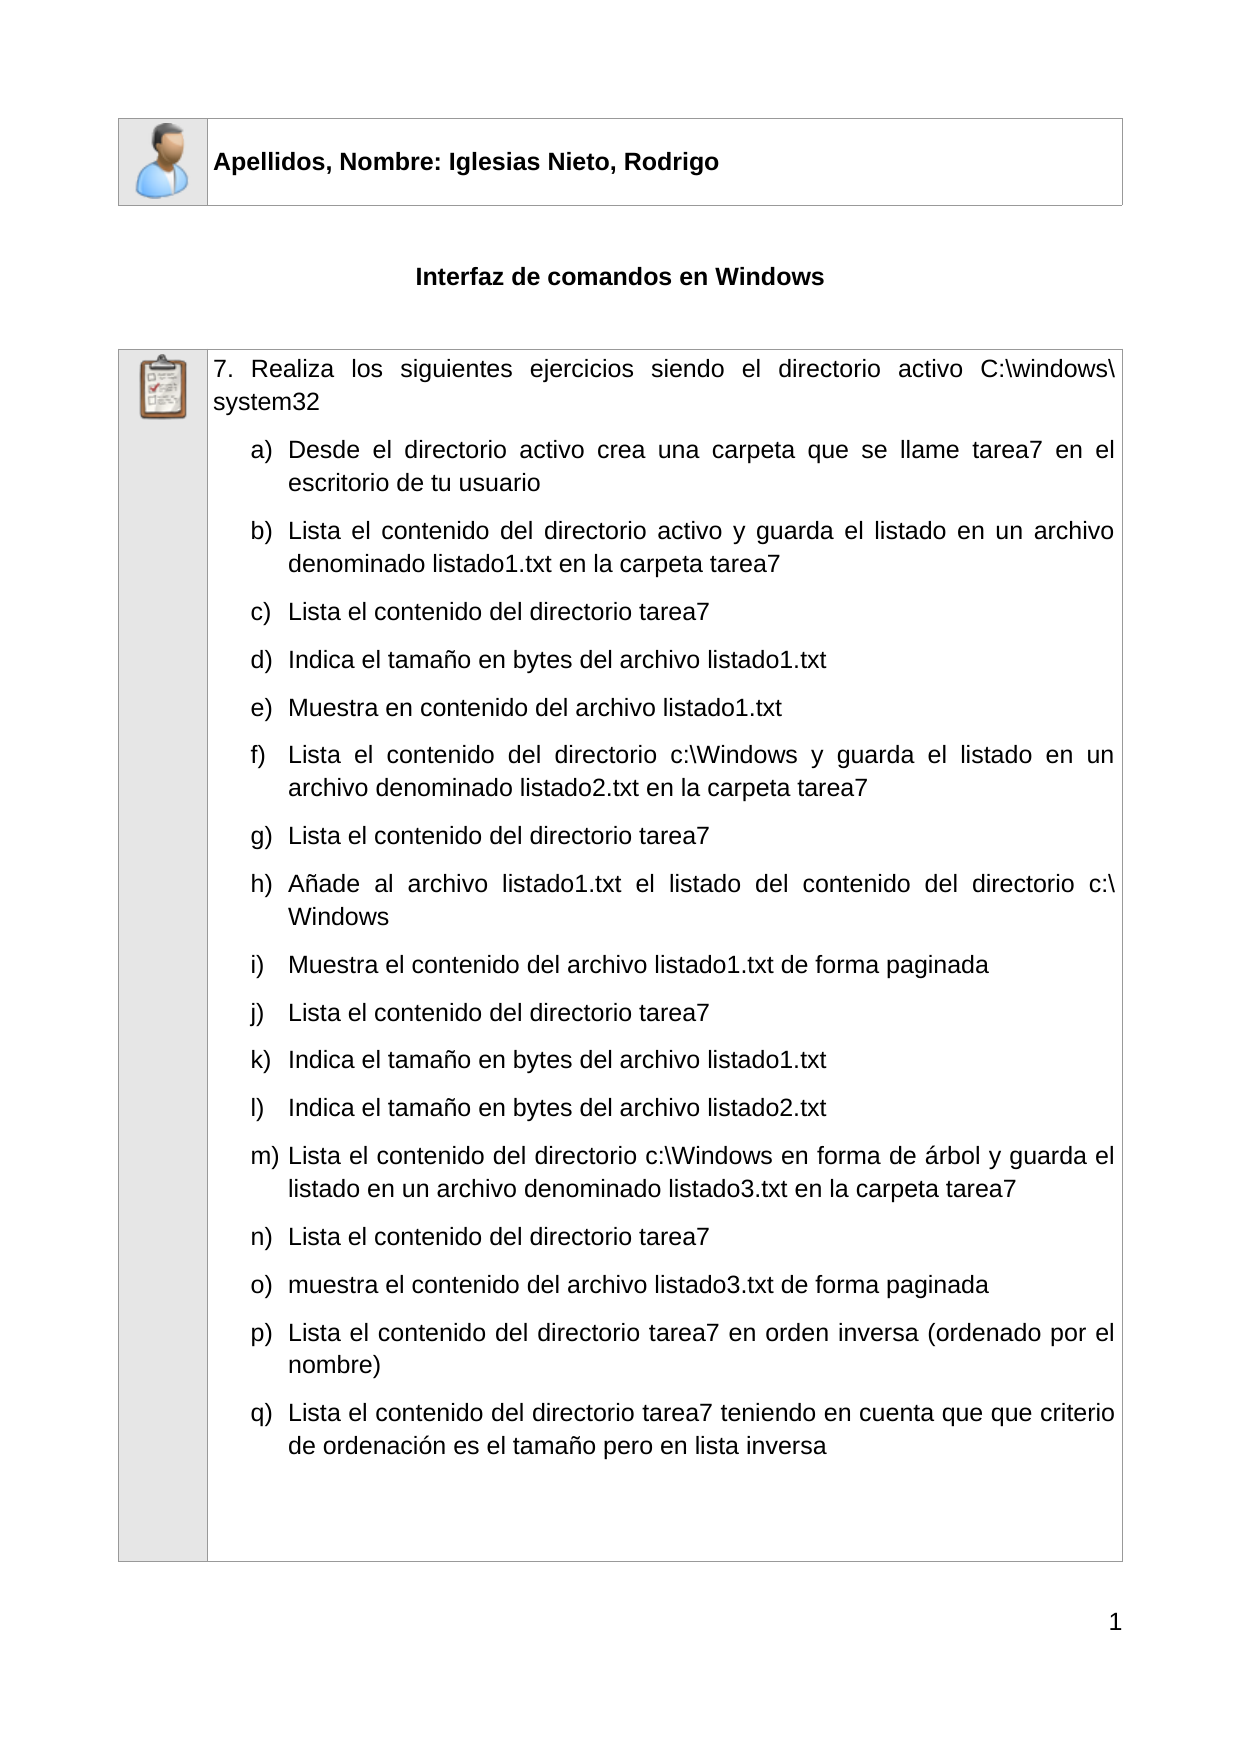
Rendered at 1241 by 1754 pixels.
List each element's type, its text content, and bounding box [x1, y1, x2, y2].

picture [130, 354, 195, 420]
picture [125, 123, 201, 199]
table_header Apellidos, Nombre: Iglesias Nieto, Rodrigo [208, 119, 1122, 205]
text Interfaz de comandos en Windows [118, 262, 1122, 291]
table_header 7. Realiza los siguientes ejercicios siendo el directorio activo C:\windows\system32 Desde el directorio activo crea una carpeta que se llame tarea7 en el escritorio de tu usuario Lista el contenido del directorio activo y guarda el listado en un archivo denominado listado1.txt en la carpeta tarea7 Lista el contenido del directorio tarea7 Indica el tamaño en bytes del archivo listado1.txt Muestra en contenido del archivo listado1.txt Lista el contenido del directorio c:\Windows y guarda el listado en un archivo denominado listado2.txt en la carpeta tarea7 Lista el contenido del directorio tarea7 Añade al archivo listado1.txt el listado del contenido del directorio c:\Windows Muestra el contenido del archivo listado1.txt de forma paginada Lista el contenido del directorio tarea7 Indica el tamaño en bytes del archivo listado1.txt Indica el tamaño en bytes del archivo listado2.txt Lista el contenido del directorio c:\Windows en forma de árbol y guarda el listado en un archivo denominado listado3.txt en la carpeta tarea7 Lista el contenido del directorio tarea7 muestra el contenido del archivo listado3.txt de forma paginada Lista el contenido del directorio tarea7 en orden inversa (ordenado por el nombre) Lista el contenido del directorio tarea7 teniendo en cuenta que que criterio de ordenación es el tamaño pero en lista inversa [208, 350, 1122, 1561]
table_header [119, 350, 207, 1561]
table_header [119, 119, 207, 205]
